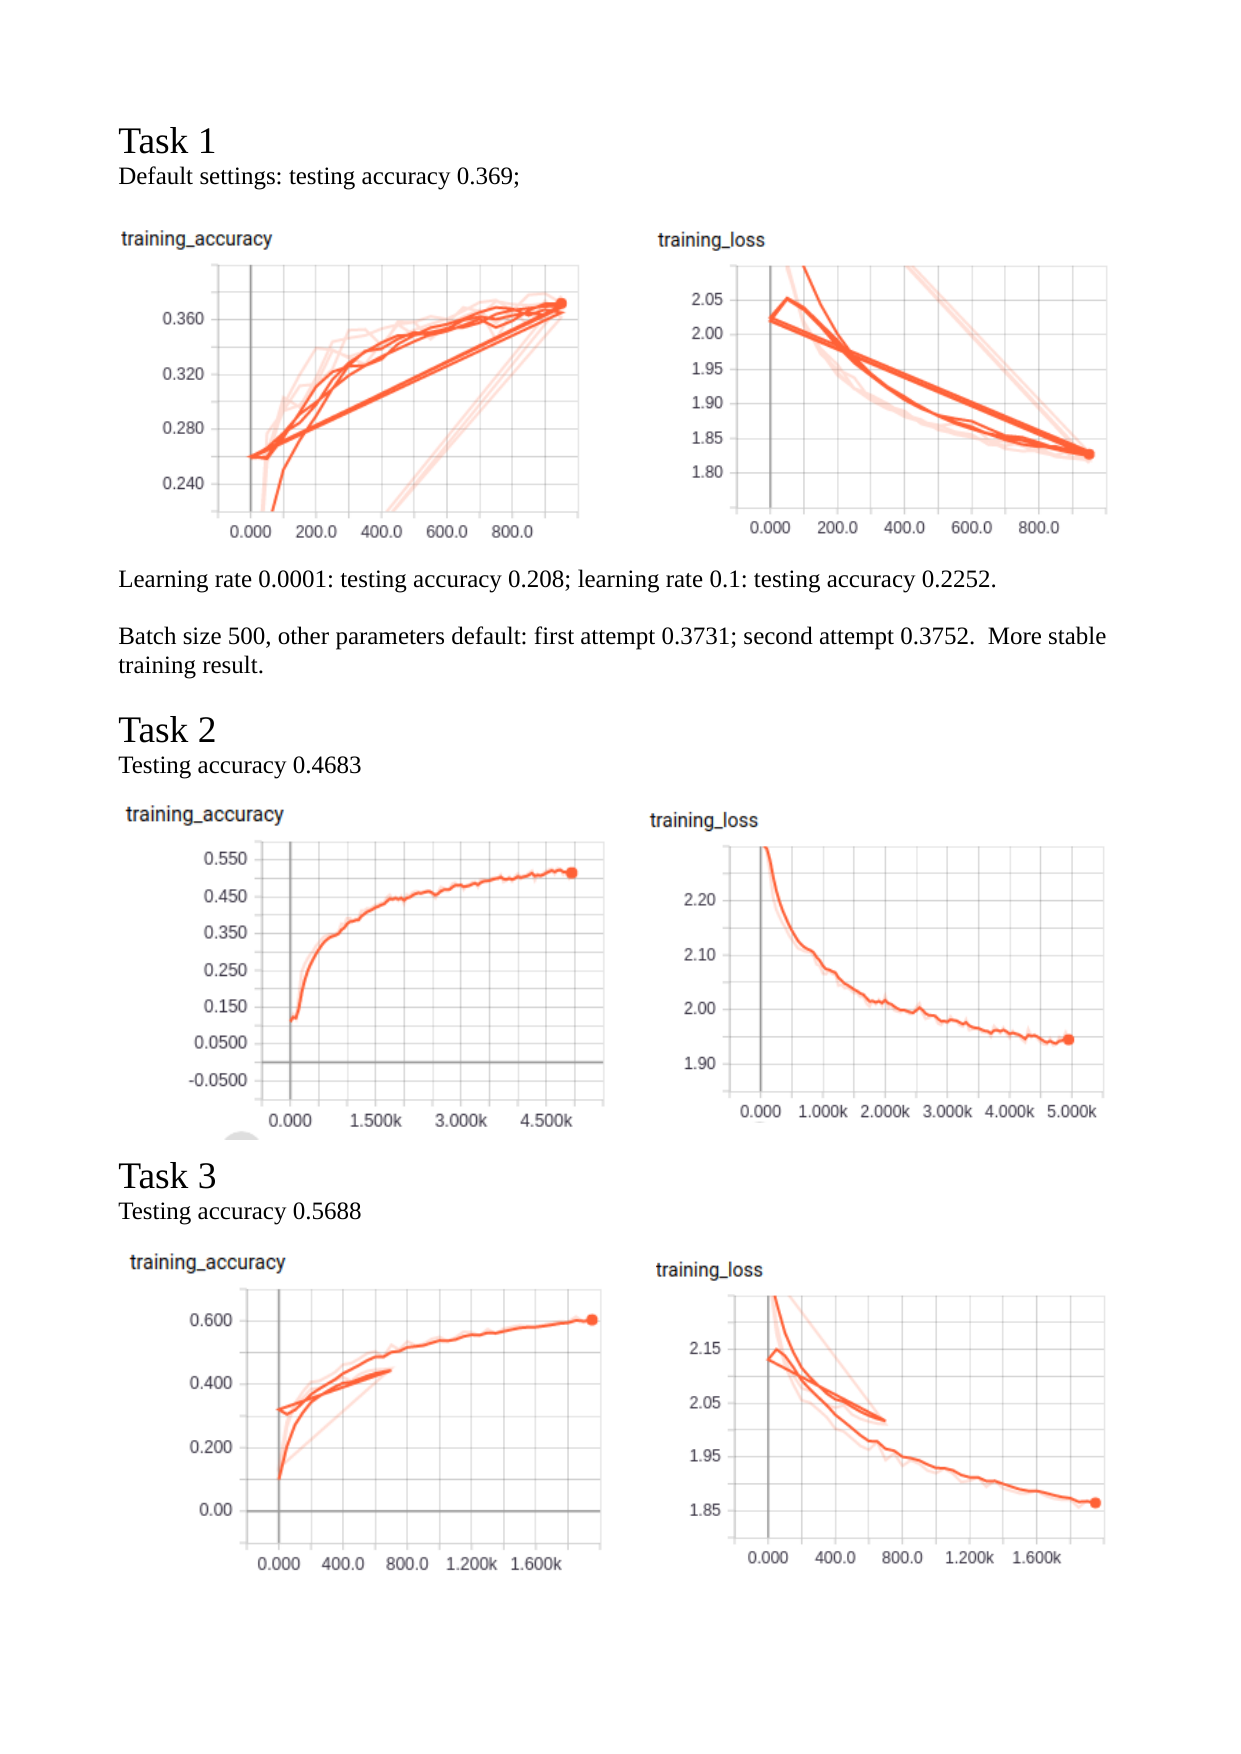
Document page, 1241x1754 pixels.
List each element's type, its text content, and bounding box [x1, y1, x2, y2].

text Testing accuracy 0.5688 [118, 1196, 1122, 1225]
picture [656, 1255, 1119, 1569]
text Batch size 500, other parameters default: first attempt 0.3731; second attempt 0.3752. More stable training result. [118, 621, 1122, 679]
text Testing accuracy 0.4683 [118, 751, 1122, 779]
text Learning rate 0.0001: testing accuracy 0.208; learning rate 0.1: testing accuracy 0.2252. [118, 564, 1122, 592]
text Task 2 [118, 707, 1122, 751]
picture [650, 221, 1132, 539]
picture [117, 795, 625, 1140]
picture [123, 1238, 616, 1573]
picture [121, 218, 589, 542]
text Task 3 [118, 1153, 1122, 1196]
text Default settings: testing accuracy 0.369; [118, 161, 1122, 190]
text Task 1 [118, 118, 1122, 161]
picture [646, 809, 1121, 1123]
